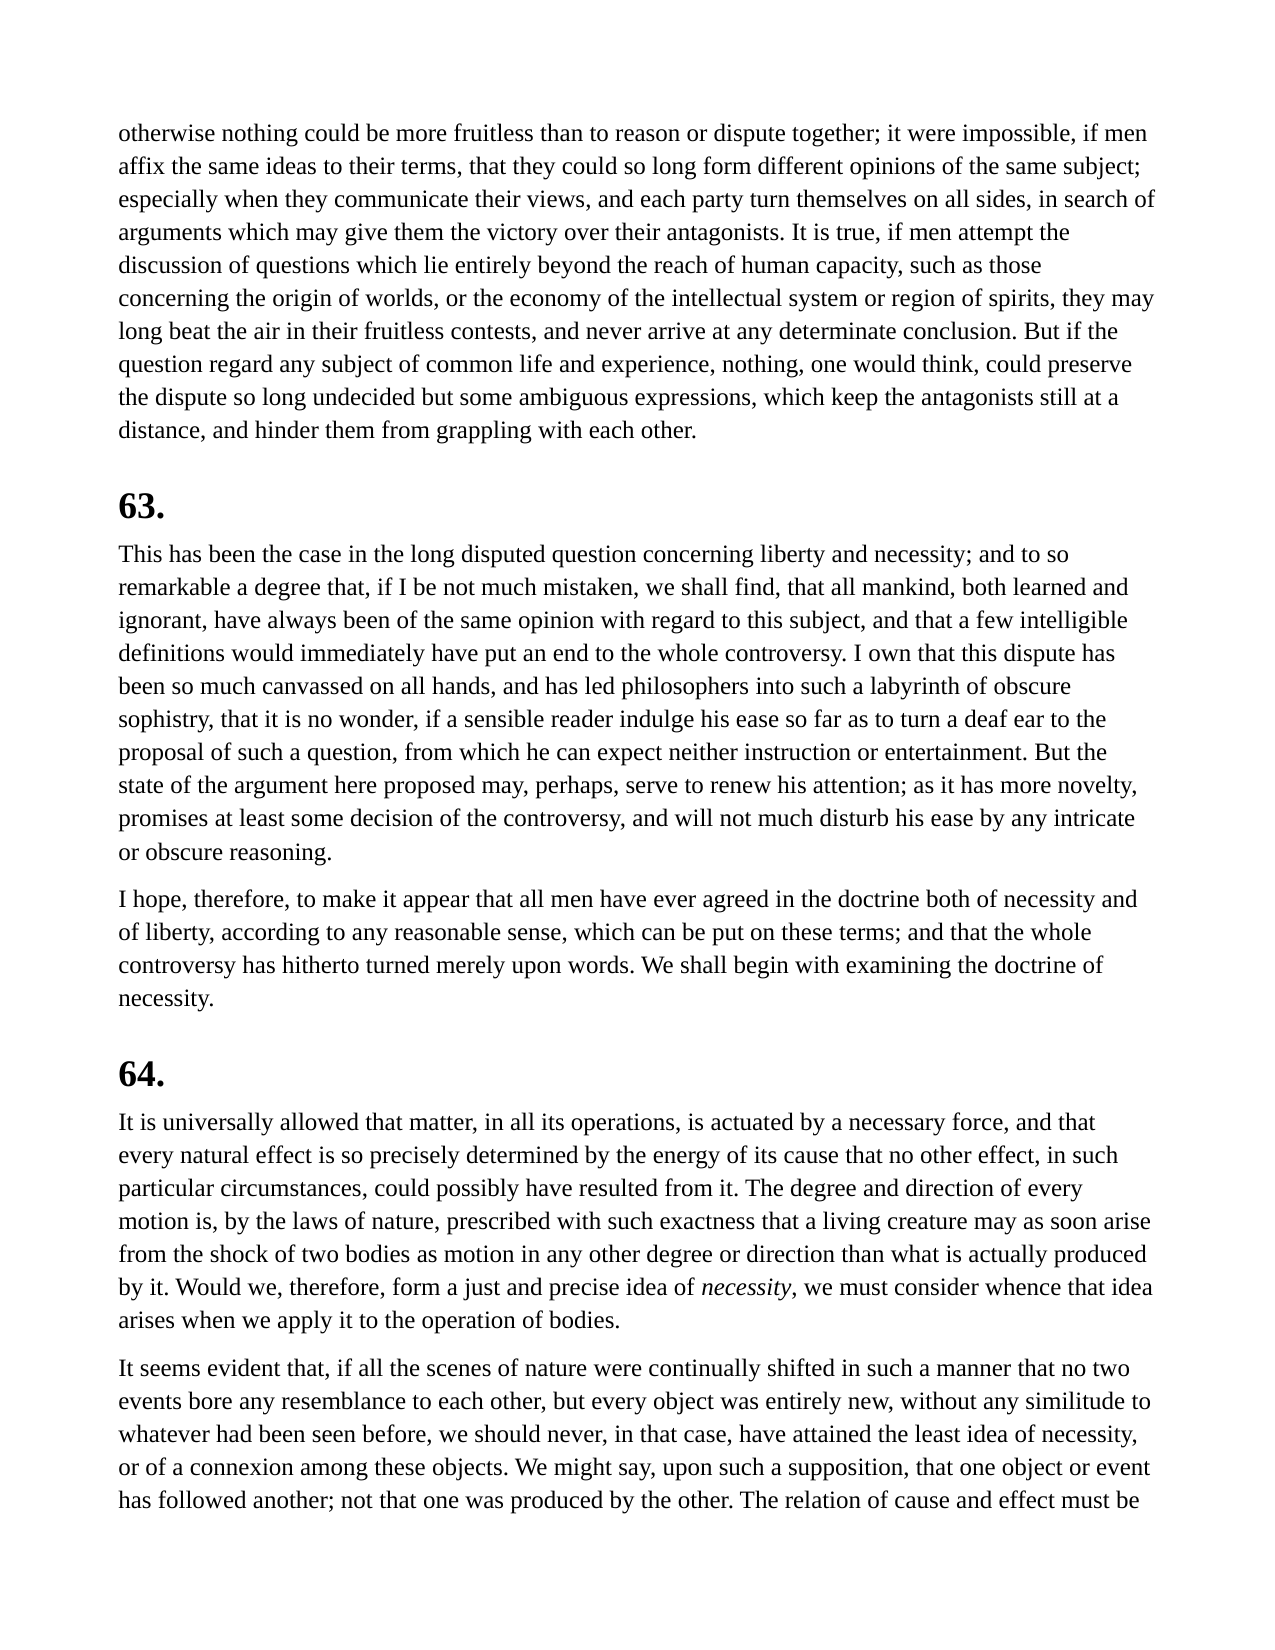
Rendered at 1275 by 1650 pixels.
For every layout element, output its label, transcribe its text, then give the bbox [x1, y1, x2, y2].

subtitle 63. [118, 484, 1157, 527]
subtitle 64. [118, 1052, 1157, 1095]
text otherwise nothing could be more fruitless than to reason or dispute together; it were impossible, if men affix the same ideas to their terms, that they could so long form different opinions of the same subject; especially when they communicate their views, and each party turn themselves on all sides, in search of arguments which may give them the victory over their antagonists. It is true, if men attempt the discussion of questions which lie entirely beyond the reach of human capacity, such as those concerning the origin of worlds, or the economy of the intellectual system or region of spirits, they may long beat the air in their fruitless contests, and never arrive at any determinate conclusion. But if the question regard any subject of common life and experience, nothing, one would think, could preserve the dispute so long undecided but some ambiguous expressions, which keep the antagonists still at a distance, and hinder them from grappling with each other. [118, 118, 1157, 444]
text I hope, therefore, to make it appear that all men have ever agreed in the doctrine both of necessity and of liberty, according to any reasonable sense, which can be put on these terms; and that the whole controversy has hitherto turned merely upon words. We shall begin with examining the doctrine of necessity. [118, 884, 1157, 1012]
text It seems evident that, if all the scenes of nature were continually shifted in such a manner that no two events bore any resemblance to each other, but every object was entirely new, without any similitude to whatever had been seen before, we should never, in that case, have attained the least idea of necessity, or of a connexion among these objects. We might say, upon such a supposition, that one object or event has followed another; not that one was produced by the other. The relation of cause and effect must be [118, 1353, 1157, 1514]
text This has been the case in the long disputed question concerning liberty and necessity; and to so remarkable a degree that, if I be not much mistaken, we shall find, that all mankind, both learned and ignorant, have always been of the same opinion with regard to this subject, and that a few intelligible definitions would immediately have put an end to the whole controversy. I own that this dispute has been so much canvassed on all hands, and has led philosophers into such a labyrinth of obscure sophistry, that it is no wonder, if a sensible reader indulge his ease so far as to turn a deaf ear to the proposal of such a question, from which he can expect neither instruction or entertainment. But the state of the argument here proposed may, perhaps, serve to renew his attention; as it has more novelty, promises at least some decision of the controversy, and will not much disturb his ease by any intricate or obscure reasoning. [118, 539, 1157, 865]
text It is universally allowed that matter, in all its operations, is actuated by a necessary force, and that every natural effect is so precisely determined by the energy of its cause that no other effect, in such particular circumstances, could possibly have resulted from it. The degree and direction of every motion is, by the laws of nature, prescribed with such exactness that a living creature may as soon arise from the shock of two bodies as motion in any other degree or direction than what is actually produced by it. Would we, therefore, form a just and precise idea of necessity, we must consider whence that idea arises when we apply it to the operation of bodies. [118, 1107, 1157, 1334]
